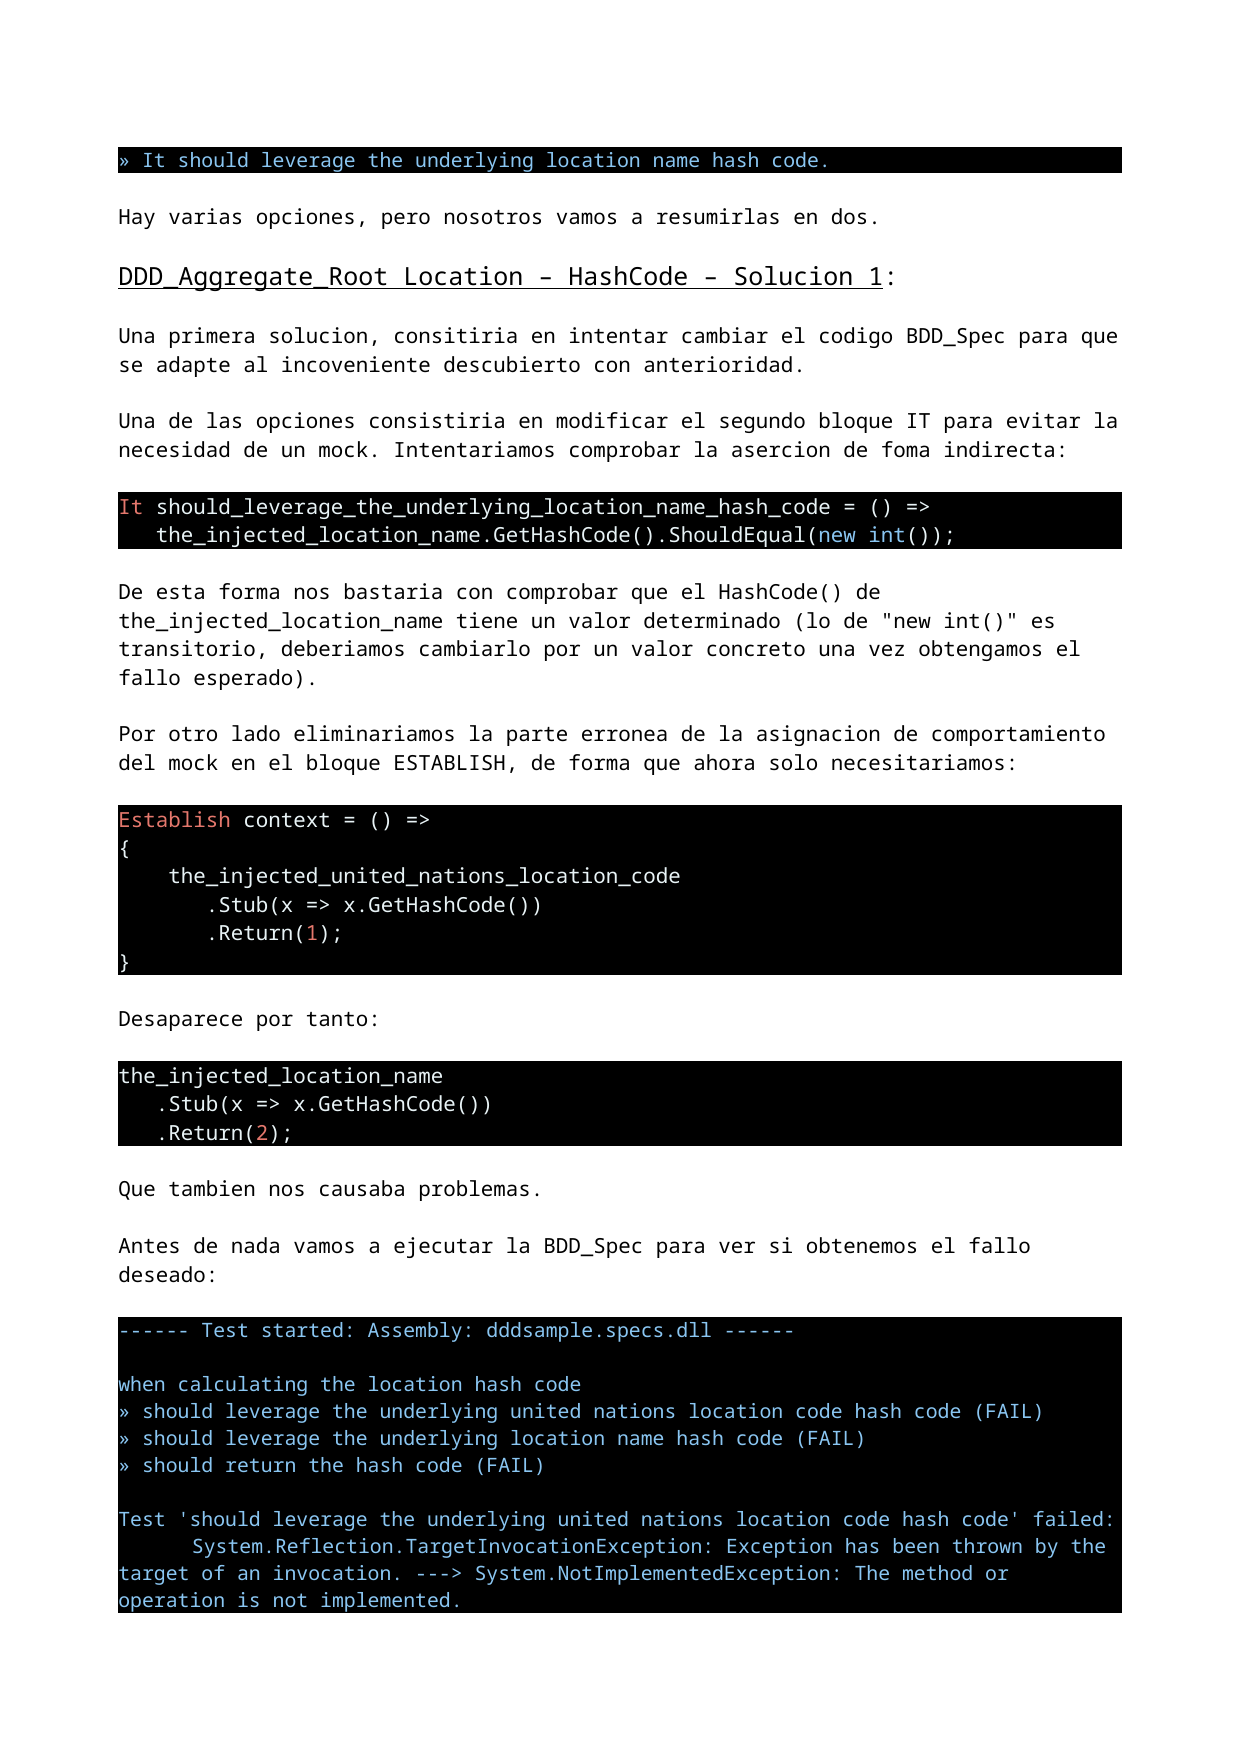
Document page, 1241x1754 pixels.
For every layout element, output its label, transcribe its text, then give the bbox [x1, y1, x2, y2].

text .Stub(x => x.GetHashCode()) [118, 1089, 1122, 1118]
text System.Reflection.TargetInvocationException: Exception has been thrown by the target of an invocation. ---> System.NotImplementedException: The method or operation is not implemented. [118, 1532, 1122, 1613]
text { [118, 833, 1122, 862]
text .Return(2); [118, 1118, 1122, 1146]
text » should return the hash code (FAIL) [118, 1452, 1122, 1478]
text the_injected_united_nations_location_code [118, 862, 1122, 890]
text the_injected_location_name [118, 1061, 1122, 1089]
text .Return(1); [118, 918, 1122, 947]
text Por otro lado eliminariamos la parte erronea de la asignacion de comportamiento del mock en el bloque ESTABLISH, de forma que ahora solo necesitariamos: [118, 719, 1122, 776]
text Establish context = () => [118, 805, 1122, 833]
text » should leverage the underlying location name hash code (FAIL) [118, 1424, 1122, 1452]
text Antes de nada vamos a ejecutar la BDD_Spec para ver si obtenemos el fallo deseado: [118, 1231, 1122, 1288]
text ------ Test started: Assembly: dddsample.specs.dll ------ [118, 1317, 1122, 1344]
text Desaparece por tanto: [118, 1004, 1122, 1032]
text Una primera solucion, consitiria en intentar cambiar el codigo BDD_Spec para que se adapte al incoveniente descubierto con anterioridad. [118, 321, 1122, 378]
text } [118, 947, 1122, 975]
text DDD_Aggregate_Root Location – HashCode – Solucion 1: [118, 259, 1122, 293]
text Una de las opciones consistiria en modificar el segundo bloque IT para evitar la necesidad de un mock. Intentariamos comprobar la asercion de foma indirecta: [118, 407, 1122, 463]
text It should_leverage_the_underlying_location_name_hash_code = () => [118, 492, 1122, 520]
text » It should leverage the underlying location name hash code. [118, 147, 1122, 173]
text .Stub(x => x.GetHashCode()) [118, 890, 1122, 918]
text when calculating the location hash code [118, 1371, 1122, 1398]
text » should leverage the underlying united nations location code hash code (FAIL) [118, 1398, 1122, 1424]
text Test 'should leverage the underlying united nations location code hash code' failed: [118, 1506, 1122, 1532]
text De esta forma nos bastaria con comprobar que el HashCode() de the_injected_location_name tiene un valor determinado (lo de "new int()" es transitorio, deberiamos cambiarlo por un valor concreto una vez obtengamos el fallo esperado). [118, 577, 1122, 691]
text Hay varias opciones, pero nosotros vamos a resumirlas en dos. [118, 202, 1122, 230]
text Que tambien nos causaba problemas. [118, 1174, 1122, 1203]
text the_injected_location_name.GetHashCode().ShouldEqual(new int()); [118, 520, 1122, 549]
